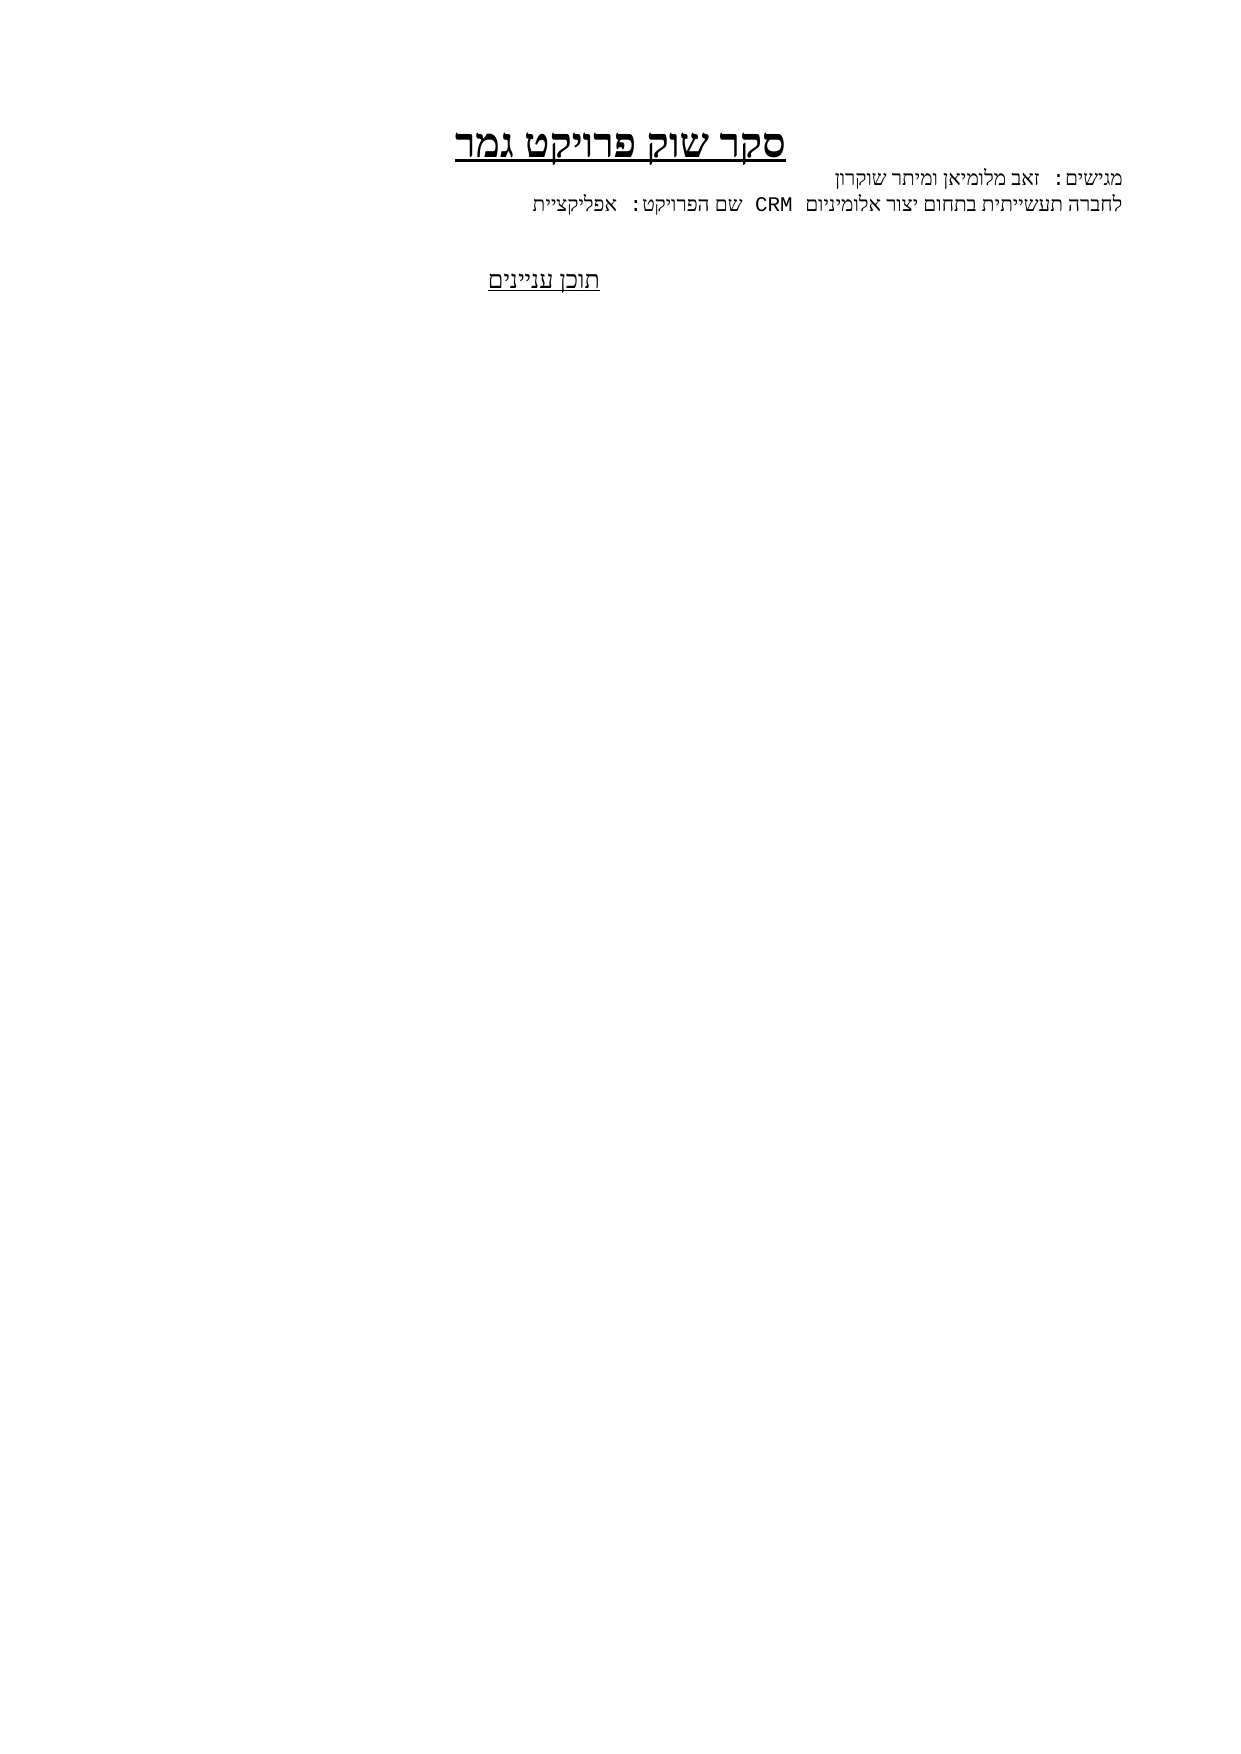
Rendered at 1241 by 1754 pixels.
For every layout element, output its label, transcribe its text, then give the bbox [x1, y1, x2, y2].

text מגישים: זאב מלומיאן ומיתר שוקרון [118, 166, 1122, 192]
text סקר שוק פרויקט גמר [118, 118, 1122, 166]
text שם הפרויקט: אפליקציית CRM לחברה תעשייתית בתחום יצור אלומיניום [118, 192, 1122, 217]
text תוכן עניינים [118, 265, 1122, 294]
